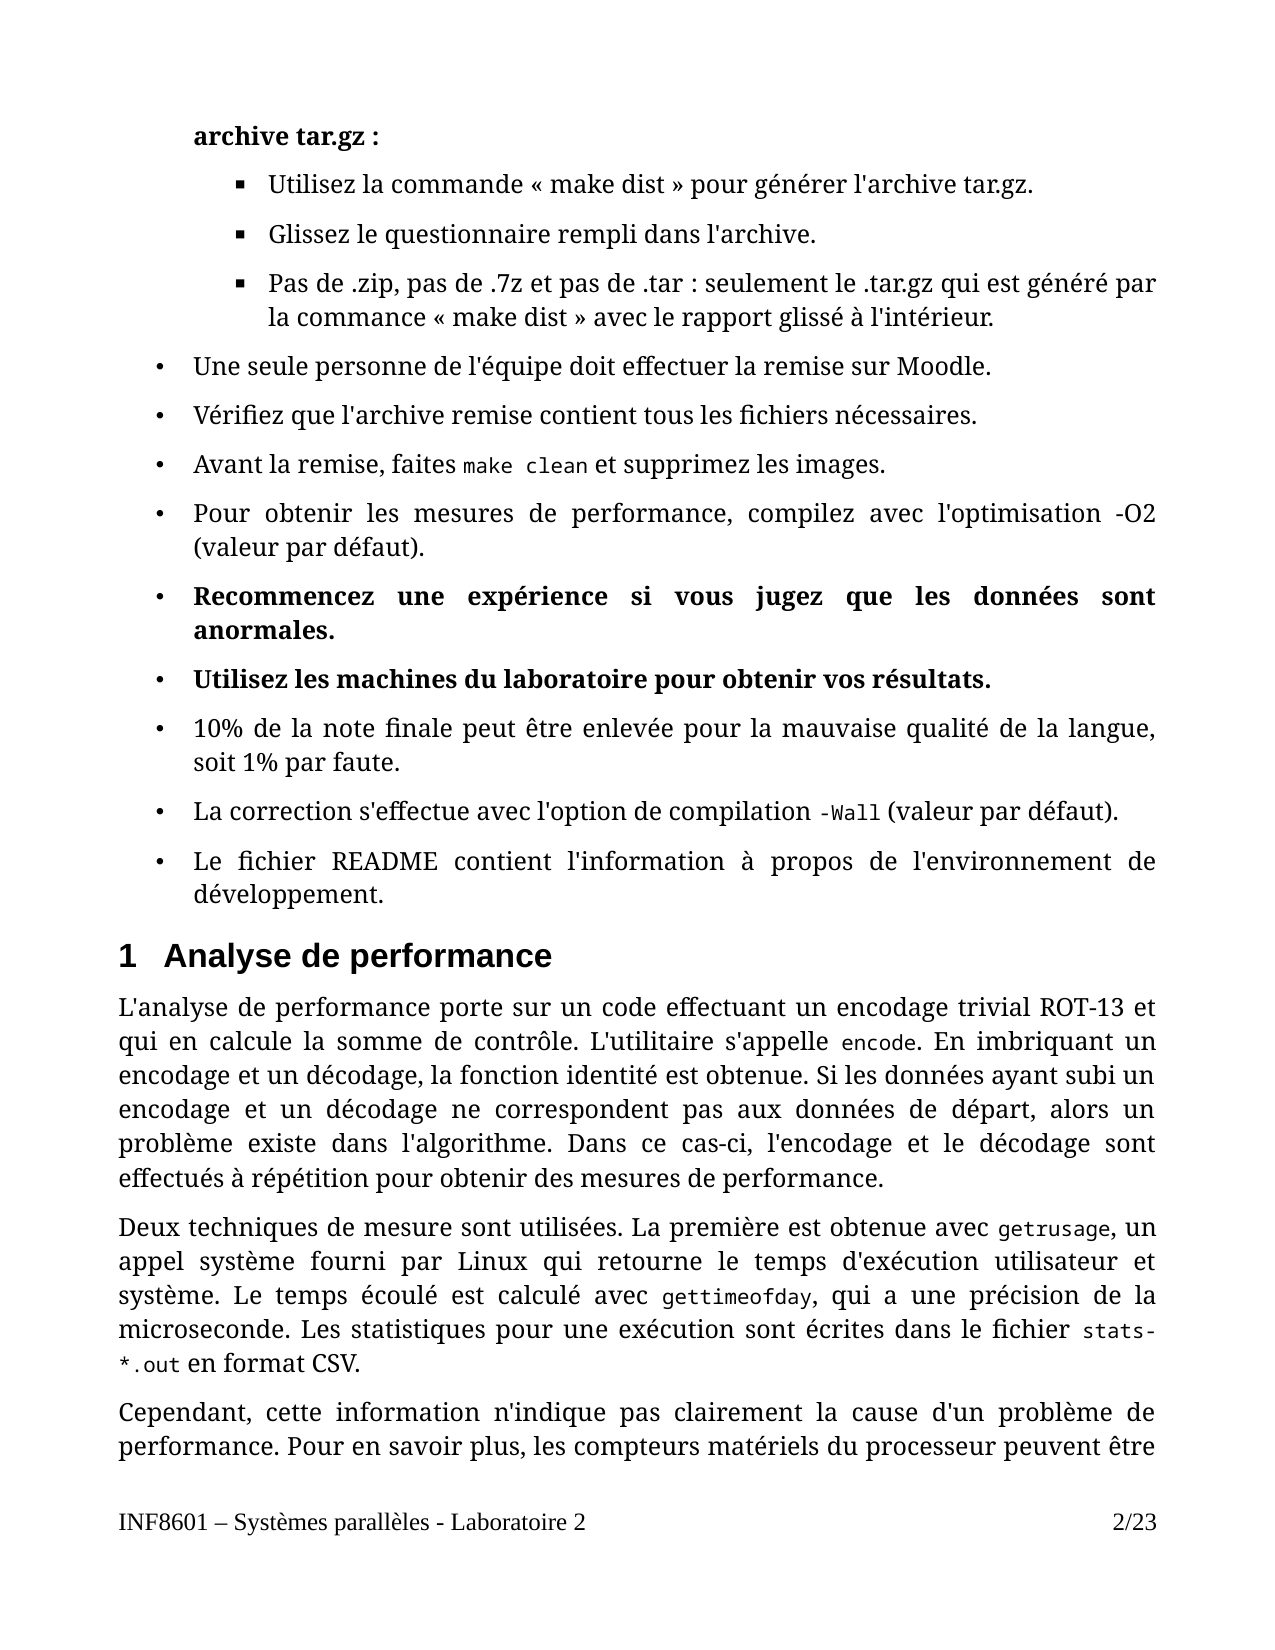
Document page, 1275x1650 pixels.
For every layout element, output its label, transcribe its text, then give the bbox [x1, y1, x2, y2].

list Pour obtenir les mesures de performance, compilez avec l'optimisation -O2 (valeur par défaut). [156, 496, 1157, 564]
list Utilisez la commande « make dist » pour générer l'archive tar.gz. [231, 167, 1157, 201]
text L'analyse de performance porte sur un code effectuant un encodage trivial ROT-13 et qui en calcule la somme de contrôle. L'utilitaire s'appelle encode. En imbriquant un encodage et un décodage, la fonction identité est obtenue. Si les données ayant subi un encodage et un décodage ne correspondent pas aux données de départ, alors un problème existe dans l'algorithme. Dans ce cas-ci, l'encodage et le décodage sont effectués à répétition pour obtenir des mesures de performance. [118, 990, 1157, 1194]
list Avant la remise, faites make clean et supprimez les images. [156, 447, 1157, 481]
list Une seule personne de l'équipe doit effectuer la remise sur Moodle. [156, 348, 1157, 382]
list Recommencez une expérience si vous jugez que les données sont anormales. [156, 579, 1157, 647]
text Cependant, cette information n'indique pas clairement la cause d'un problème de performance. Pour en savoir plus, les compteurs matériels du processeur peuvent être [118, 1394, 1157, 1463]
subtitle Analyse de performance [118, 936, 1157, 975]
list Le fichier README contient l'information à propos de l'environnement de développement. [156, 843, 1157, 911]
list 10% de la note finale peut être enlevée pour la mauvaise qualité de la langue, soit 1% par faute. [156, 711, 1157, 779]
list archive tar.gz : [156, 118, 1157, 152]
list Vérifiez que l'archive remise contient tous les fichiers nécessaires. [156, 397, 1157, 432]
list Pas de .zip, pas de .7z et pas de .tar : seulement le .tar.gz qui est généré par la commance « make dist » avec le rapport glissé à l'intérieur. [231, 265, 1157, 333]
list Utilisez les machines du laboratoire pour obtenir vos résultats. [156, 662, 1157, 696]
list La correction s'effectue avec l'option de compilation -Wall (valeur par défaut). [156, 794, 1157, 828]
list Glissez le questionnaire rempli dans l'archive. [231, 216, 1157, 250]
text Deux techniques de mesure sont utilisées. La première est obtenue avec getrusage, un appel système fourni par Linux qui retourne le temps d'exécution utilisateur et système. Le temps écoulé est calculé avec gettimeofday, qui a une précision de la microseconde. Les statistiques pour une exécution sont écrites dans le fichier stats-*.out en format CSV. [118, 1209, 1157, 1379]
